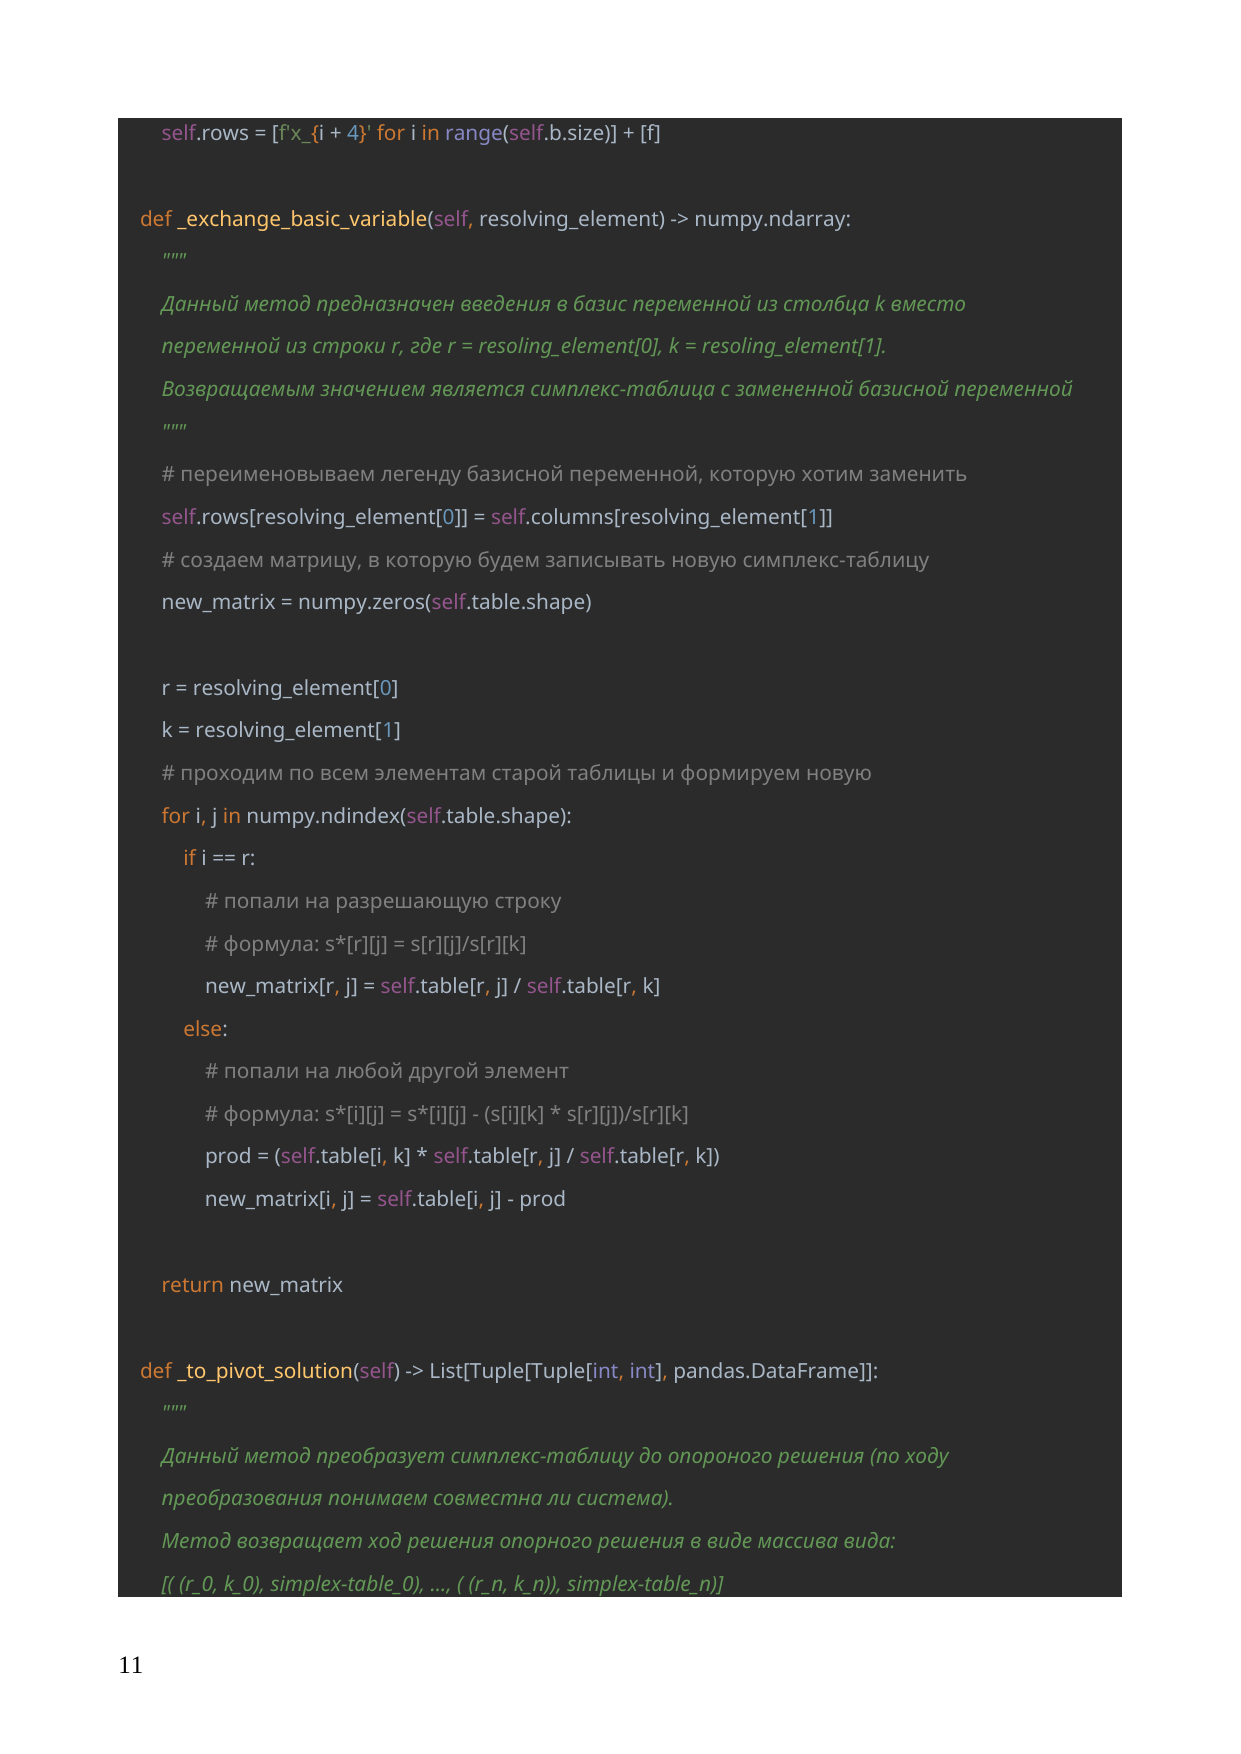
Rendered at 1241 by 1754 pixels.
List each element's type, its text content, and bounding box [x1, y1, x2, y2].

text self.rows = [f'x_{i + 4}' for i in range(self.b.size)] + [f] def _exchange_basic_variable(self, resolving_element) -> numpy.ndarray: """ Данный метод предназначен введения в базис переменной из столбца k вместо переменной из строки r, где r = resoling_element[0], k = resoling_element[1]. Возвращаемым значением является симплекс-таблица с замененной базисной переменной """ # переименовываем легенду базисной переменной, которую хотим заменить self.rows[resolving_element[0]] = self.columns[resolving_element[1]] # создаем матрицу, в которую будем записывать новую симплекс-таблицу new_matrix = numpy.zeros(self.table.shape) r = resolving_element[0] k = resolving_element[1] # проходим по всем элементам старой таблицы и формируем новую for i, j in numpy.ndindex(self.table.shape): if i == r: # попали на разрешающую строку # формула: s*[r][j] = s[r][j]/s[r][k] new_matrix[r, j] = self.table[r, j] / self.table[r, k] else: # попали на любой другой элемент # формула: s*[i][j] = s*[i][j] - (s[i][k] * s[r][j])/s[r][k] prod = (self.table[i, k] * self.table[r, j] / self.table[r, k]) new_matrix[i, j] = self.table[i, j] - prod return new_matrix def _to_pivot_solution(self) -> List[Tuple[Tuple[int, int], pandas.DataFrame]]: """ Данный метод преобразует симплекс-таблицу до опороного решения (по ходу преобразования понимаем совместна ли система). Метод возвращает ход решения опорного решения в виде массива вида: [( (r_0, k_0), simplex-table_0), ..., ( (r_n, k_n)), simplex-table_n)] [118, 118, 1122, 1597]
